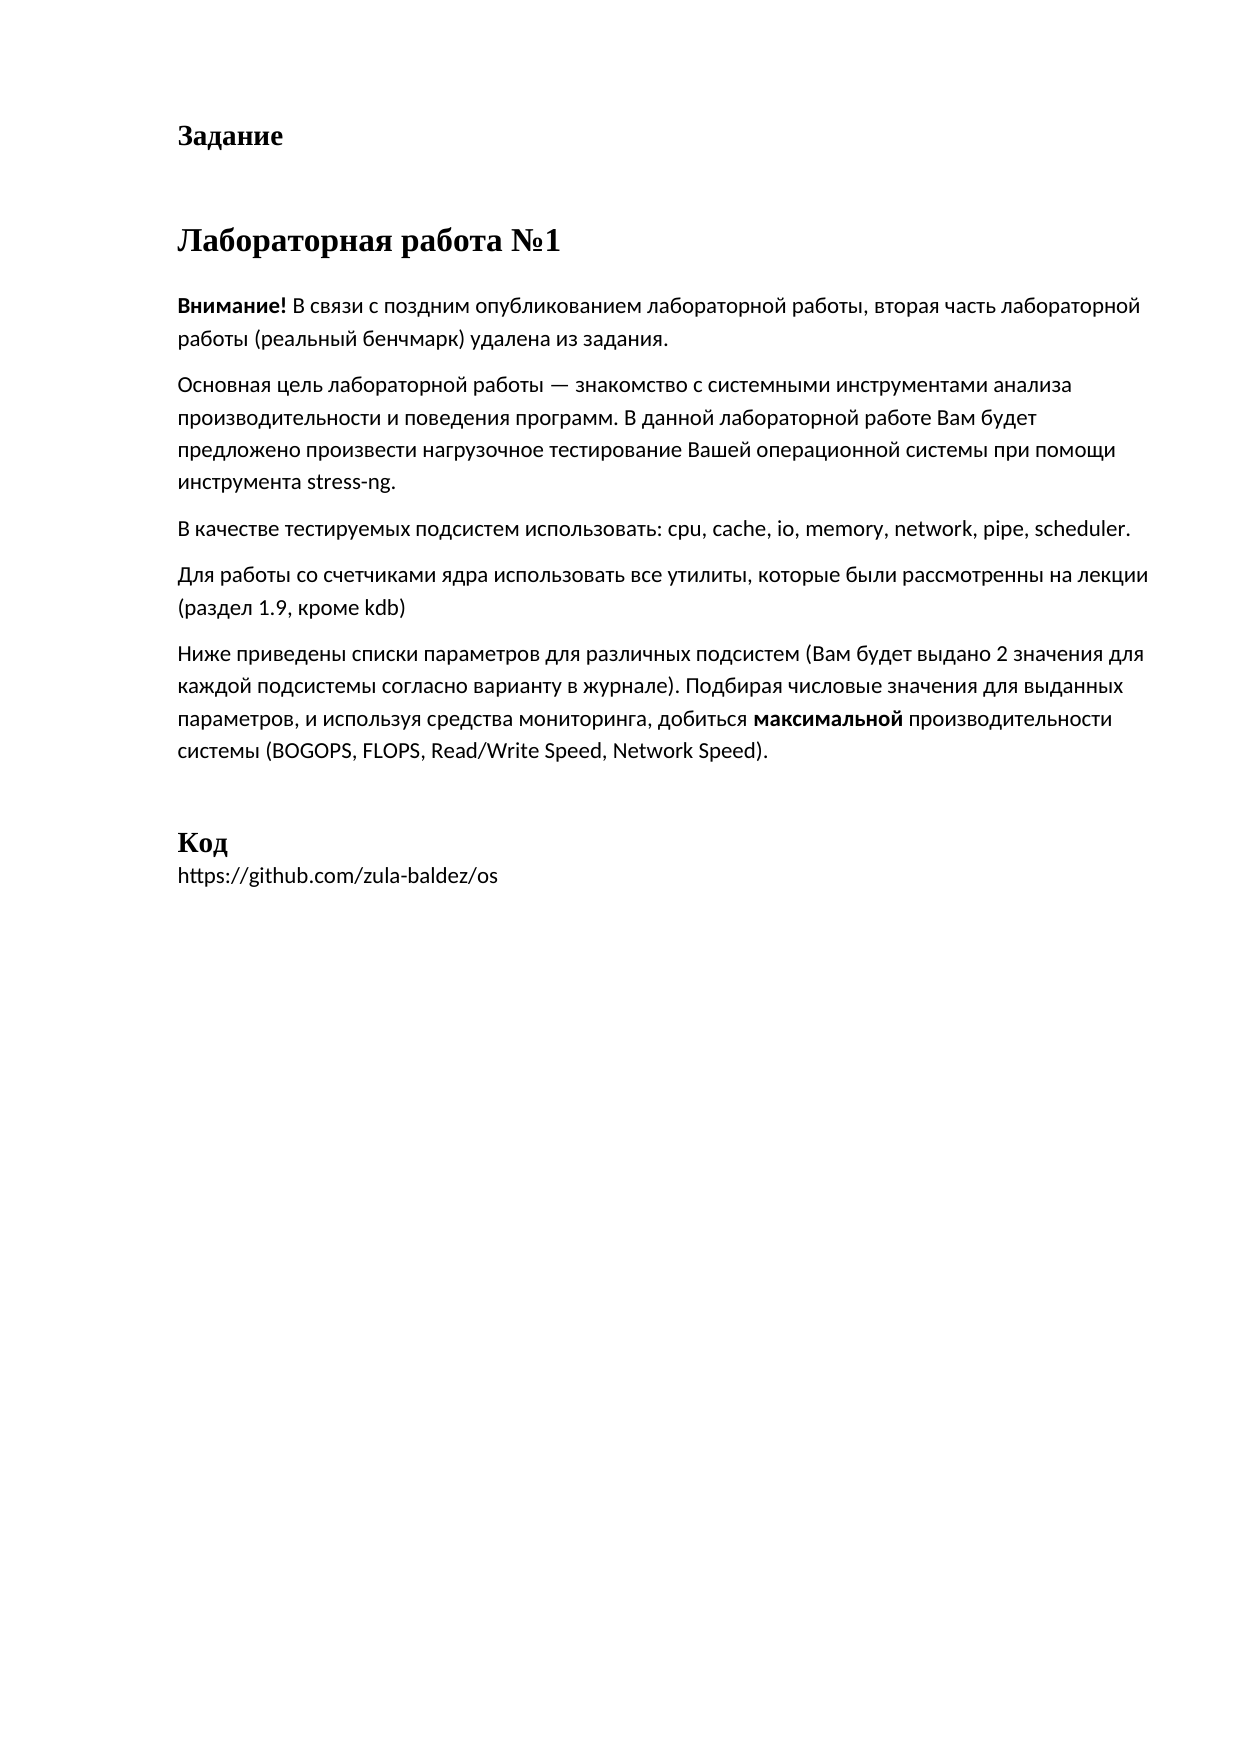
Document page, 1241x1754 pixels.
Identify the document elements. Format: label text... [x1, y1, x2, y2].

subtitle Задание [177, 118, 1152, 152]
text В качестве тестируемых подсистем использовать: cpu, cache, io, memory, network, pipe, scheduler. [177, 514, 1152, 542]
subtitle Код [177, 825, 1152, 859]
text Внимание! В связи с поздним опубликованием лабораторной работы, вторая часть лабораторной работы (реальный бенчмарк) удалена из задания. [177, 291, 1152, 352]
text Ниже приведены списки параметров для различных подсистем (Вам будет выдано 2 значения для каждой подсистемы согласно варианту в журнале). Подбирая числовые значения для выданных параметров, и используя средства мониторинга, добиться максимальной производительности системы (BOGOPS, FLOPS, Read/Write Speed, Network Speed). [177, 639, 1152, 764]
text Основная цель лабораторной работы — знакомство с системными инструментами анализа производительности и поведения программ. В данной лабораторной работе Вам будет предложено произвести нагрузочное тестирование Вашей операционной системы при помощи инструмента stress-ng. [177, 370, 1152, 495]
text Для работы со счетчиками ядра использовать все утилиты, которые были рассмотренны на лекции (раздел 1.9, кроме kdb) [177, 561, 1152, 621]
text https://github.com/zula-baldez/os [177, 861, 1152, 889]
subtitle Лабораторная работа №1 [177, 221, 1152, 259]
